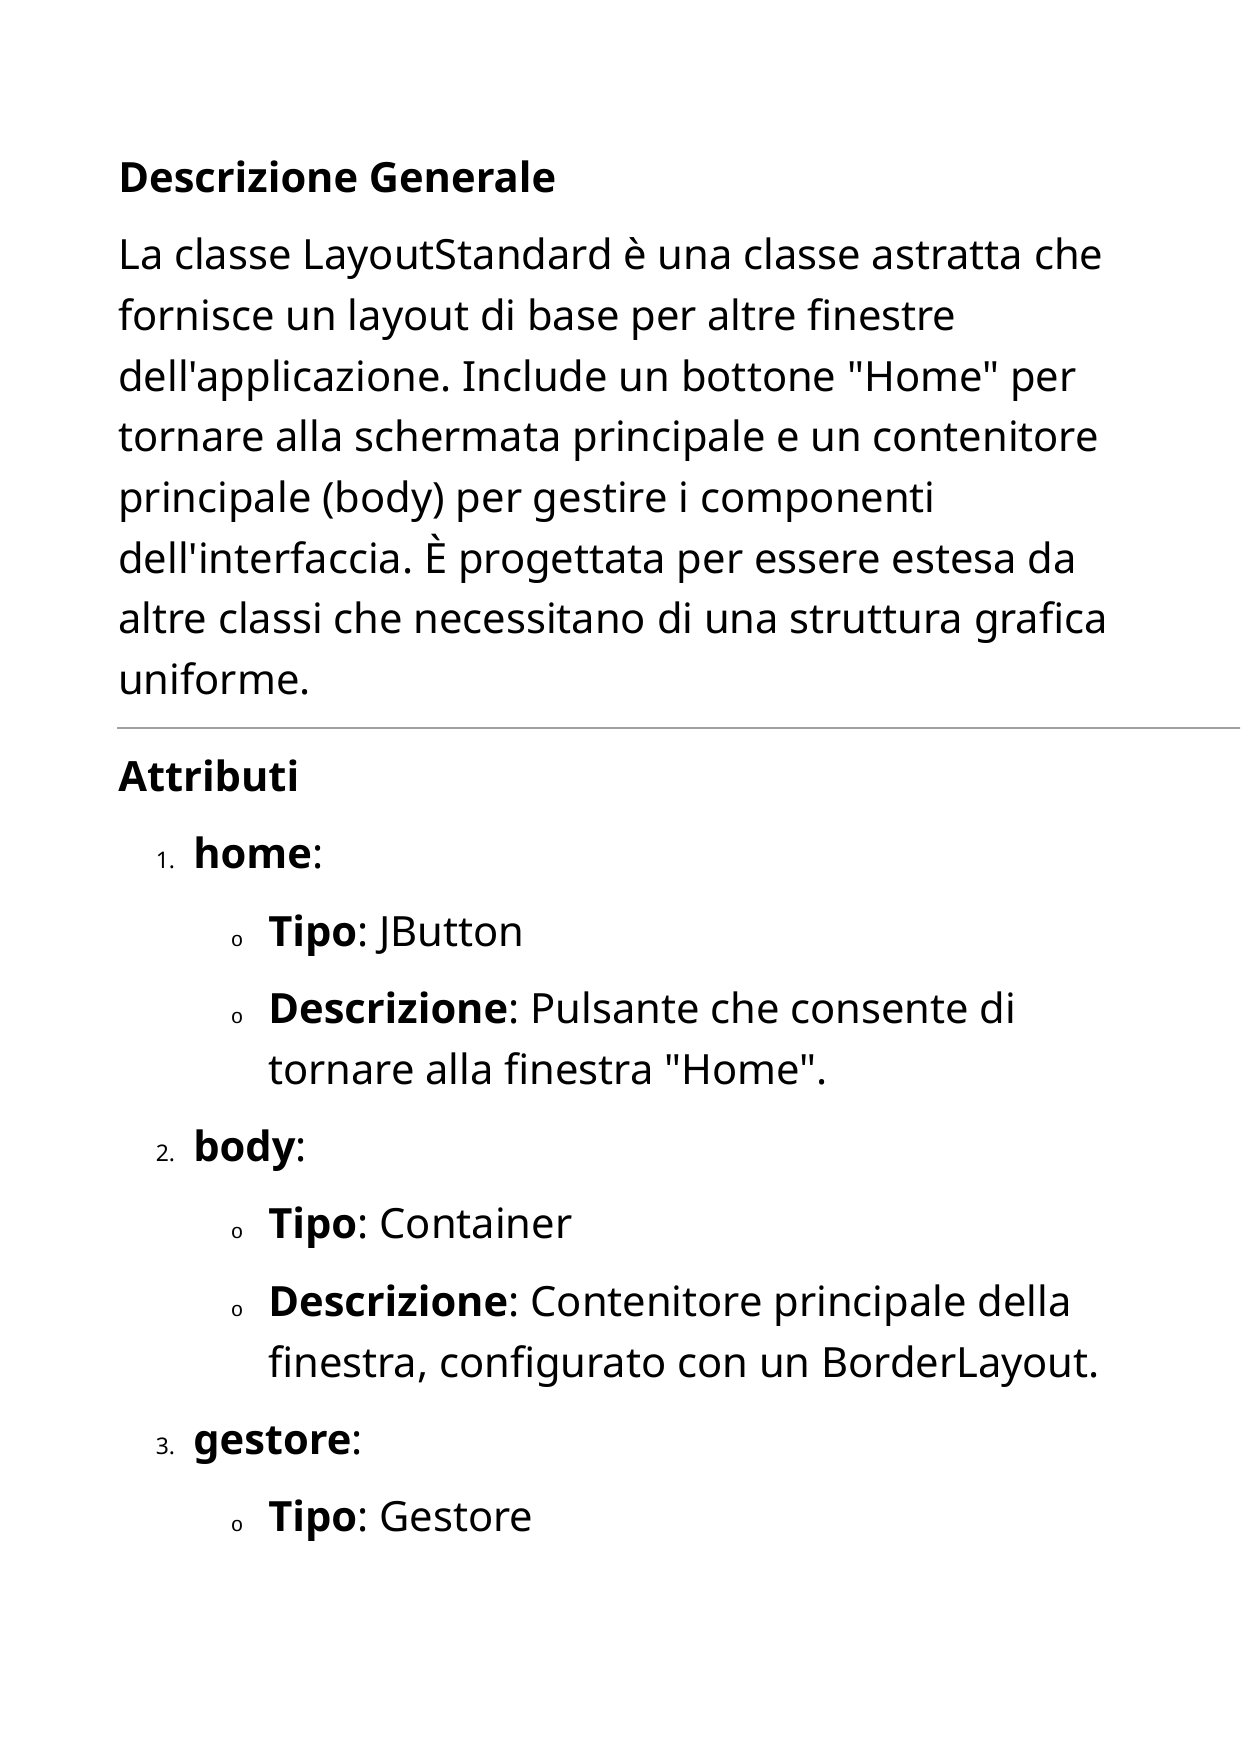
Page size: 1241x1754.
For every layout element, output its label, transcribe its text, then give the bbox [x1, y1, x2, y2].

list Descrizione: Pulsante che consente di tornare alla finestra "Home". [231, 979, 1122, 1096]
list home: [156, 824, 1122, 881]
list gestore: [156, 1410, 1122, 1467]
list Tipo: Gestore [231, 1487, 1122, 1544]
list Tipo: Container [231, 1194, 1122, 1251]
text Attributi [118, 747, 1122, 803]
list Descrizione: Contenitore principale della finestra, configurato con un BorderLayout. [231, 1272, 1122, 1389]
list Tipo: JButton [231, 901, 1122, 958]
text La classe LayoutStandard è una classe astratta che fornisce un layout di base per altre finestre dell'applicazione. Include un bottone "Home" per tornare alla schermata principale e un contenitore principale (body) per gestire i componenti dell'interfaccia. È progettata per essere estesa da altre classi che necessitano di una struttura grafica uniforme. [118, 225, 1122, 707]
text Descrizione Generale [118, 148, 1122, 204]
list body: [156, 1117, 1122, 1174]
